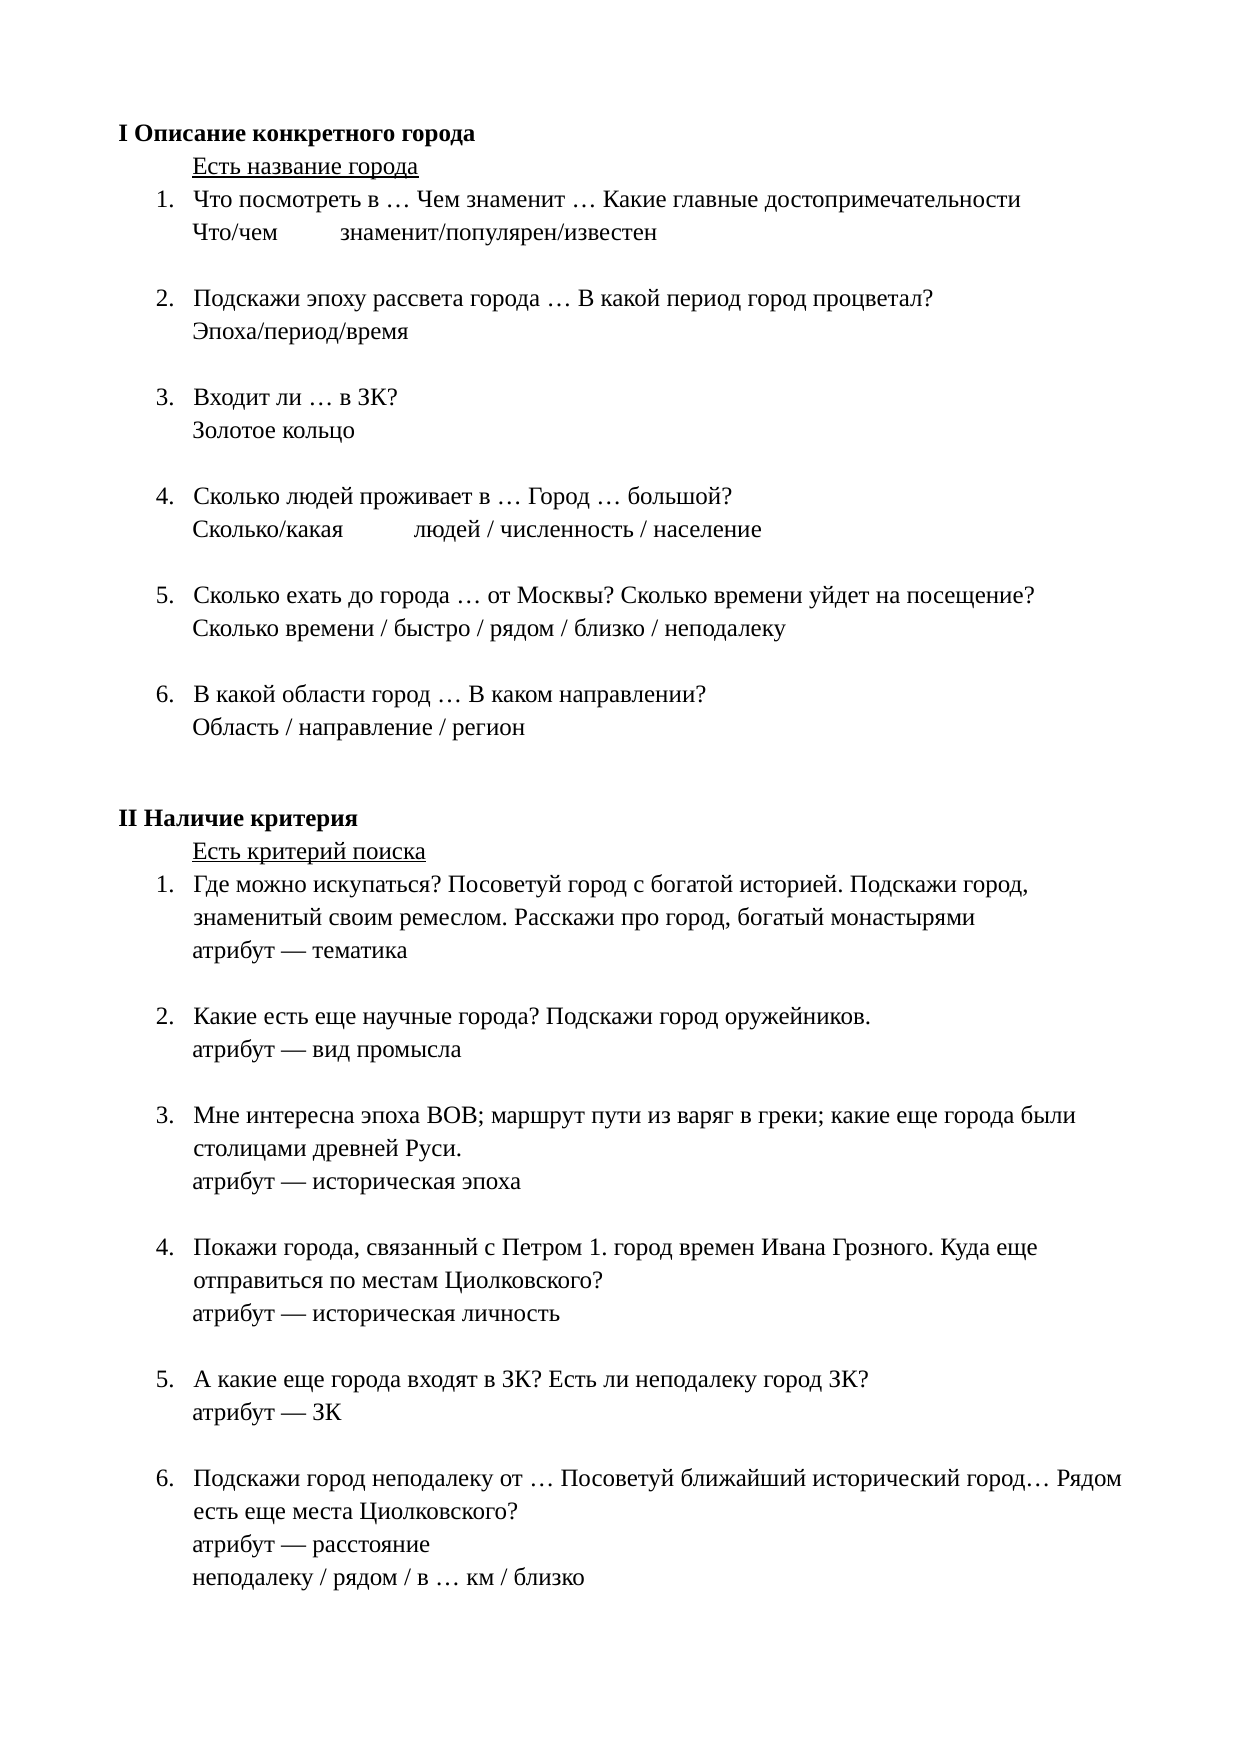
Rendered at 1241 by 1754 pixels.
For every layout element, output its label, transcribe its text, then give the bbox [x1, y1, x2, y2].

text атрибут — историческая личность [118, 1298, 1122, 1327]
list Входит ли … в ЗК? [156, 382, 1122, 411]
text I Описание конкретного города [118, 118, 1122, 147]
list Подскажи эпоху рассвета города … В какой период город процветал? [156, 283, 1122, 312]
text атрибут — расстояние [118, 1529, 1122, 1558]
list Подскажи город неподалеку от … Посоветуй ближайший исторический город… Рядом есть еще места Циолковского? [156, 1463, 1122, 1525]
list Мне интересна эпоха ВОВ; маршрут пути из варяг в греки; какие еще города были столицами древней Руси. [156, 1100, 1122, 1162]
list Какие есть еще научные города? Подскажи город оружейников. [156, 1001, 1122, 1030]
text II Наличие критерия [118, 803, 1122, 832]
text Эпоха/период/время [118, 316, 1122, 345]
list Где можно искупаться? Посоветуй город с богатой историей. Подскажи город, знаменитый своим ремеслом. Расскажи про город, богатый монастырями [156, 869, 1122, 931]
list Сколько людей проживает в … Город … большой? [156, 481, 1122, 510]
text Что/чем знаменит/популярен/известен [118, 217, 1122, 246]
text атрибут — ЗК [118, 1397, 1122, 1426]
text неподалеку / рядом / в … км / близко [118, 1562, 1122, 1591]
list В какой области город … В каком направлении? [156, 679, 1122, 708]
text атрибут — вид промысла [118, 1034, 1122, 1063]
text Сколько времени / быстро / рядом / близко / неподалеку [118, 613, 1122, 642]
list А какие еще города входят в ЗК? Есть ли неподалеку город ЗК? [156, 1364, 1122, 1393]
text атрибут — тематика [118, 935, 1122, 964]
text Есть название города [118, 151, 1122, 180]
list Сколько ехать до города … от Москвы? Сколько времени уйдет на посещение? [156, 580, 1122, 609]
text Сколько/какая людей / численность / население [118, 514, 1122, 543]
text Золотое кольцо [118, 415, 1122, 444]
text Есть критерий поиска [118, 836, 1122, 865]
list Что посмотреть в … Чем знаменит … Какие главные достопримечательности [156, 184, 1122, 213]
text атрибут — историческая эпоха [118, 1166, 1122, 1195]
text Область / направление / регион [118, 712, 1122, 741]
list Покажи города, связанный с Петром 1. город времен Ивана Грозного. Куда еще отправиться по местам Циолковского? [156, 1232, 1122, 1294]
